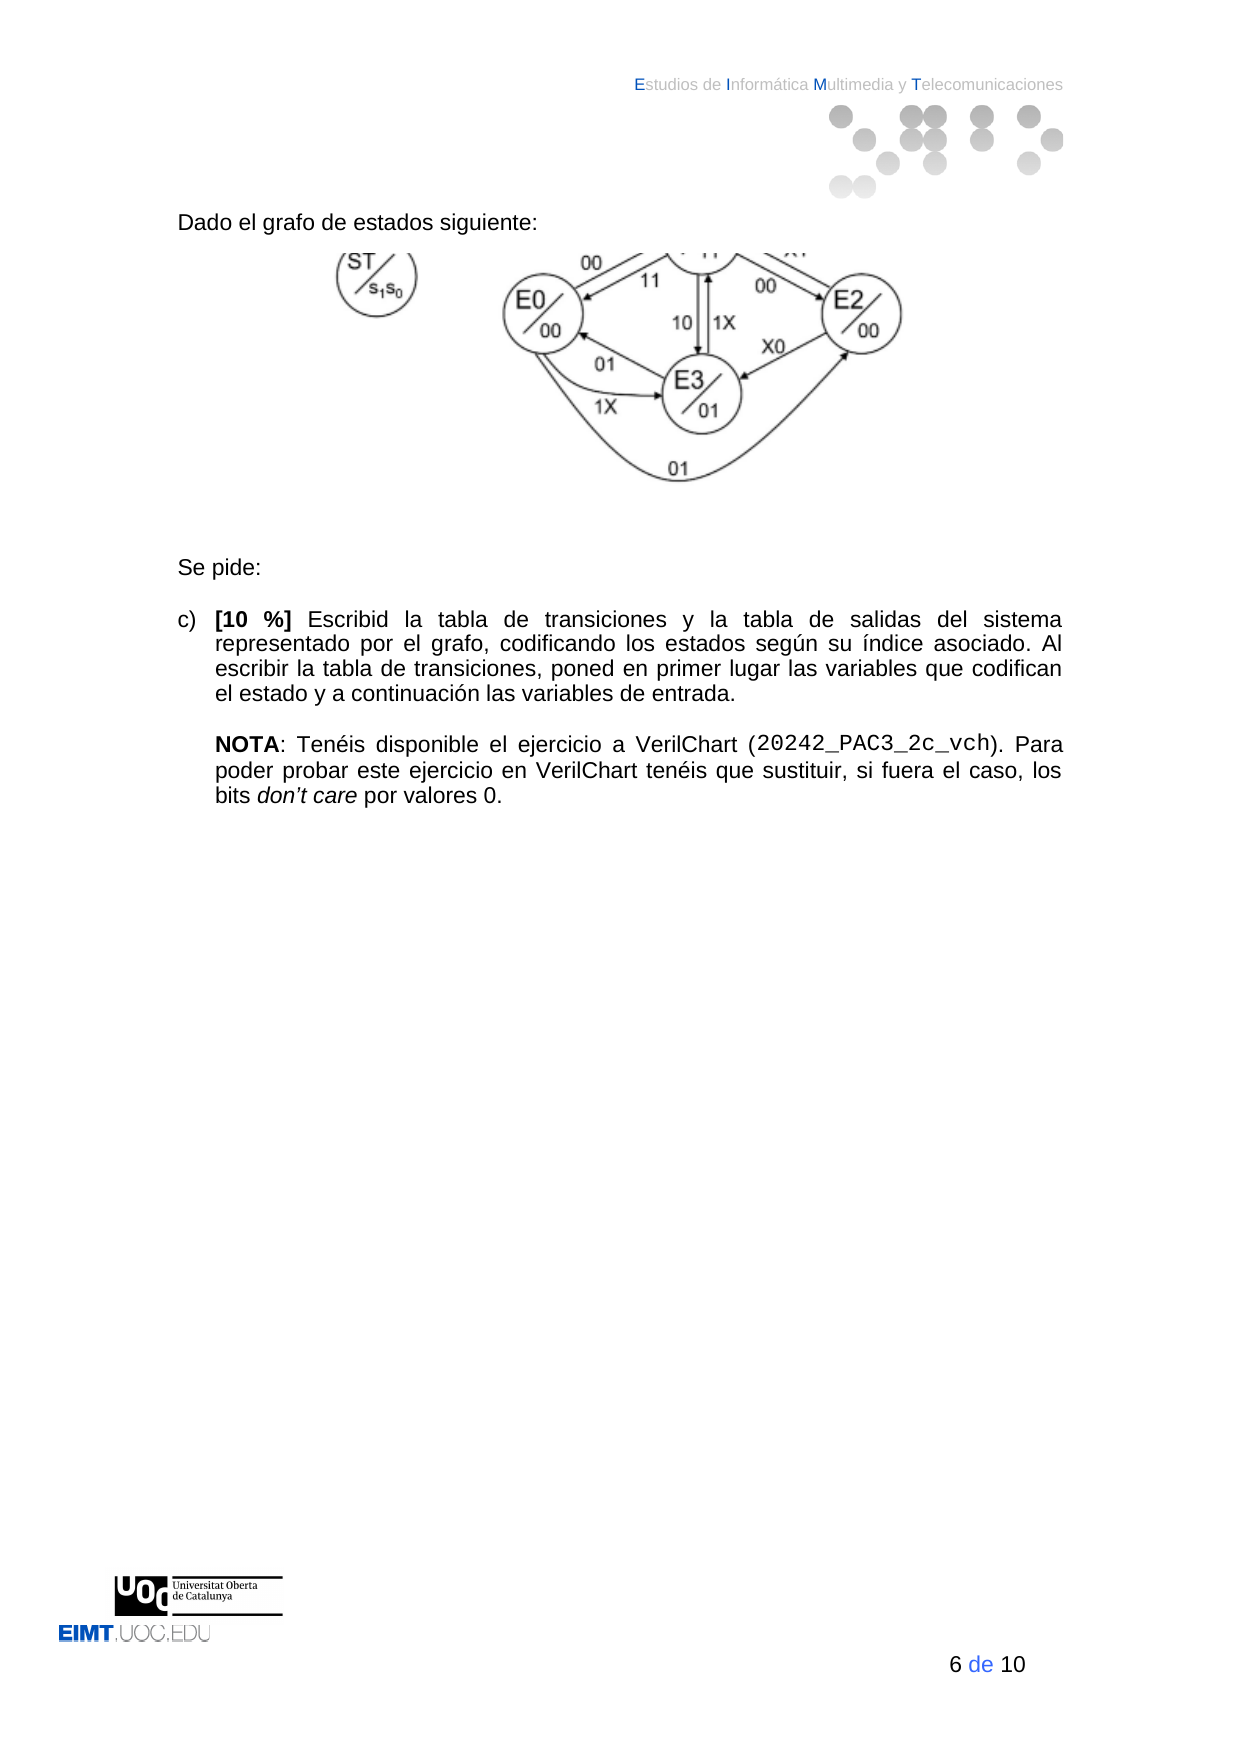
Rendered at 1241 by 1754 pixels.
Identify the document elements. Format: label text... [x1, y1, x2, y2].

picture [332, 253, 908, 496]
subtitle Se pide: [177, 556, 1063, 581]
subtitle [10 %] Escribid la tabla de transiciones y la tabla de salidas del sistema representado por el grafo, codificando los estados según su índice asociado. Al escribir la tabla de transiciones, poned en primer lugar las variables que codifican el estado y a continuación las variables de entrada. [177, 606, 1063, 706]
picture [829, 94, 1064, 210]
picture [59, 1567, 285, 1642]
subtitle NOTA: Tenéis disponible el ejercicio a VerilChart (20242_PAC3_2c_vch). Para poder probar este ejercicio en VerilChart tenéis que sustituir, si fuera el caso, los bits don’t care por valores 0. [215, 731, 1063, 808]
subtitle Dado el grafo de estados siguiente: [177, 210, 1063, 235]
